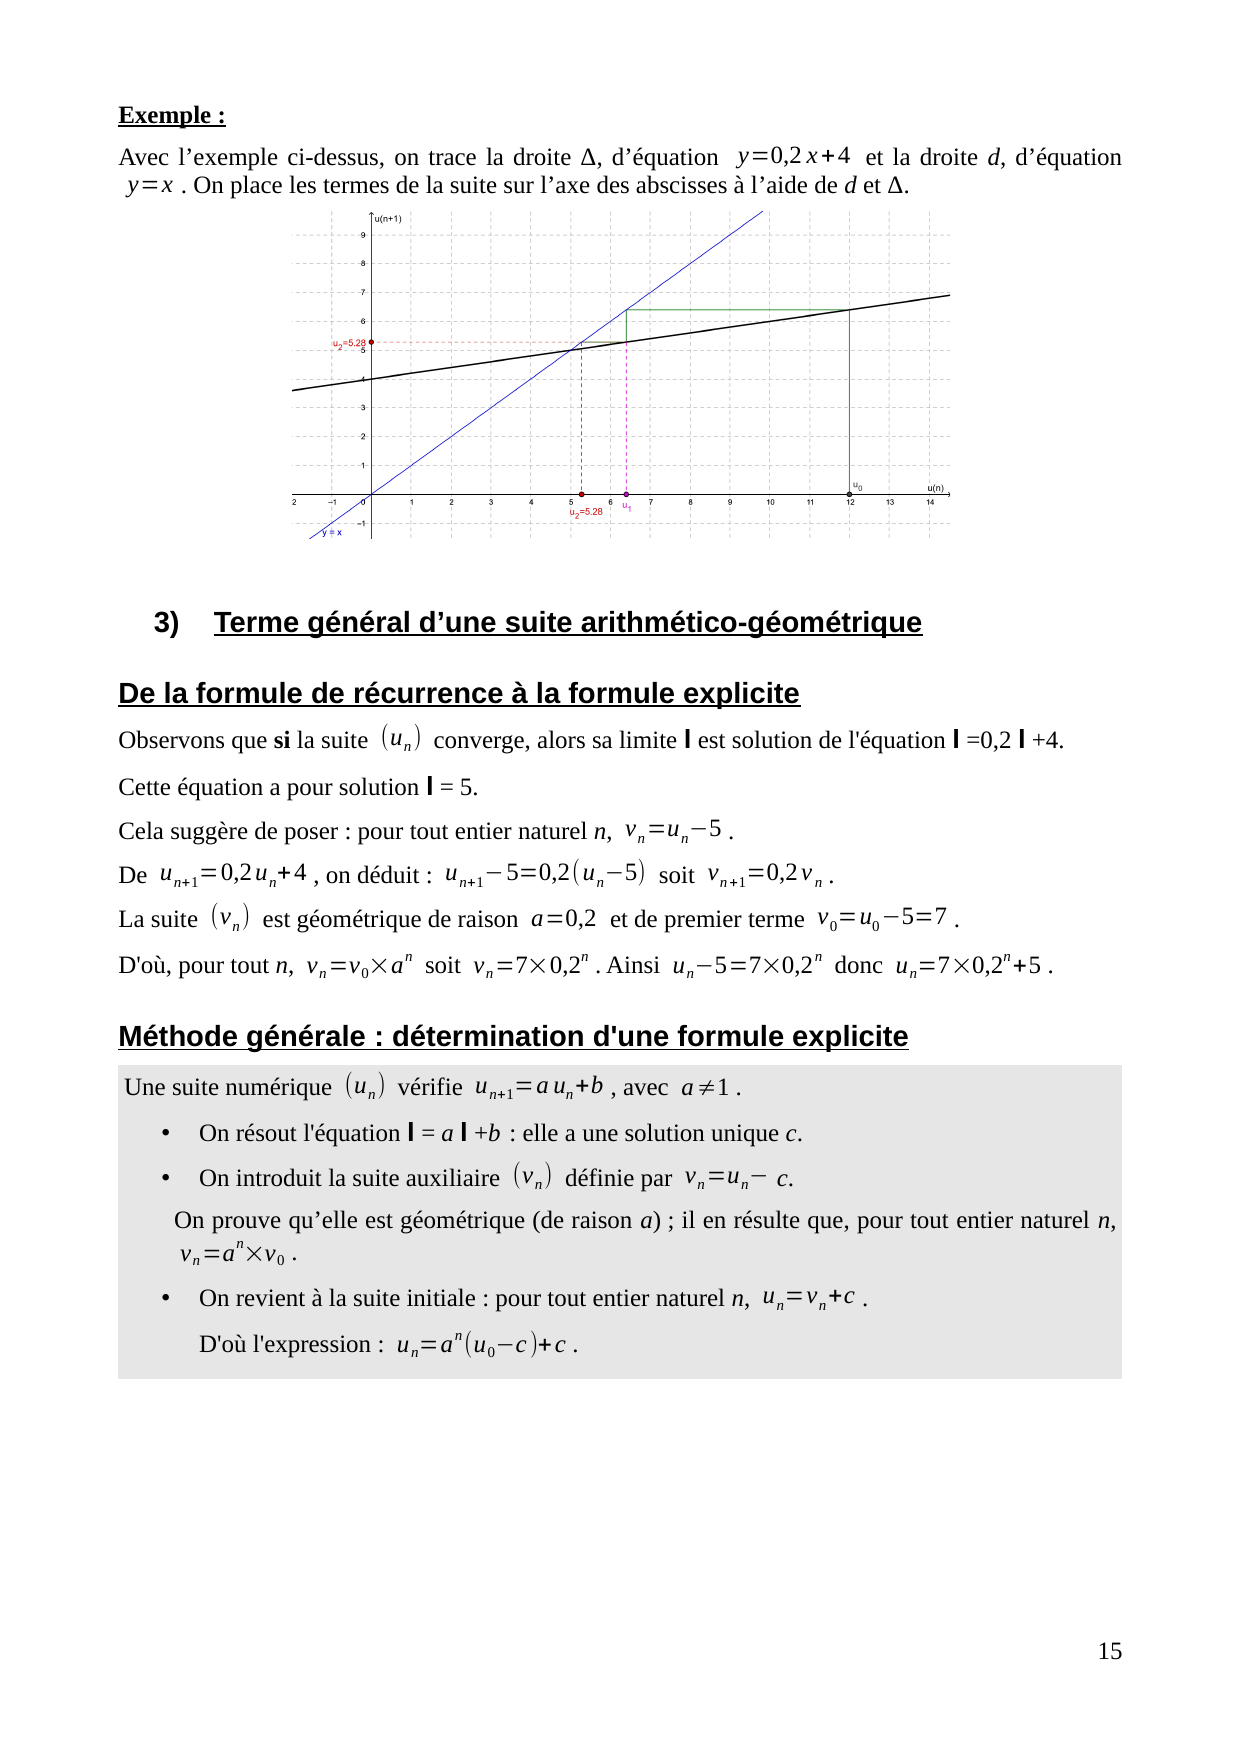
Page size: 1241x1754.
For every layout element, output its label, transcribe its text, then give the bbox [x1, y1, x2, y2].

text Cette équation a pour solution l = 5. [118, 768, 1122, 802]
subtitle Méthode générale : détermination d'une formule explicite [118, 1019, 1122, 1053]
table_header Une suite numérique vérifie , avec . On résout l'équation l = a l +b : elle a une solution unique c. On introduit la suite auxiliaire définie par c. On prouve qu’elle est géométrique (de raison a) ; il en résulte que, pour tout entier naturel n, . On revient à la suite initiale : pour tout entier naturel n, . D'où l'expression : . [118, 1065, 1122, 1379]
subtitle De la formule de récurrence à la formule explicite [118, 676, 1122, 709]
text Observons que si la suite converge, alors sa limite l est solution de l'équation l =0,2 l +4. [118, 722, 1122, 756]
text Cela suggère de poser : pour tout entier naturel n, . [118, 815, 1122, 846]
text Avec l’exemple ci-dessus, on trace la droite Δ, d’équation et la droite d, d’équation . On place les termes de la suite sur l’axe des abscisses à l’aide de d et Δ. [118, 142, 1122, 199]
text De , on déduit : soit . [118, 859, 1122, 890]
text D'où, pour tout n, soit . Ainsi donc . [118, 947, 1122, 982]
text La suite est géométrique de raison et de premier terme . [118, 903, 1122, 934]
subtitle Terme général d’une suite arithmético-géométrique [153, 605, 1122, 638]
text Exemple : [118, 100, 1122, 129]
